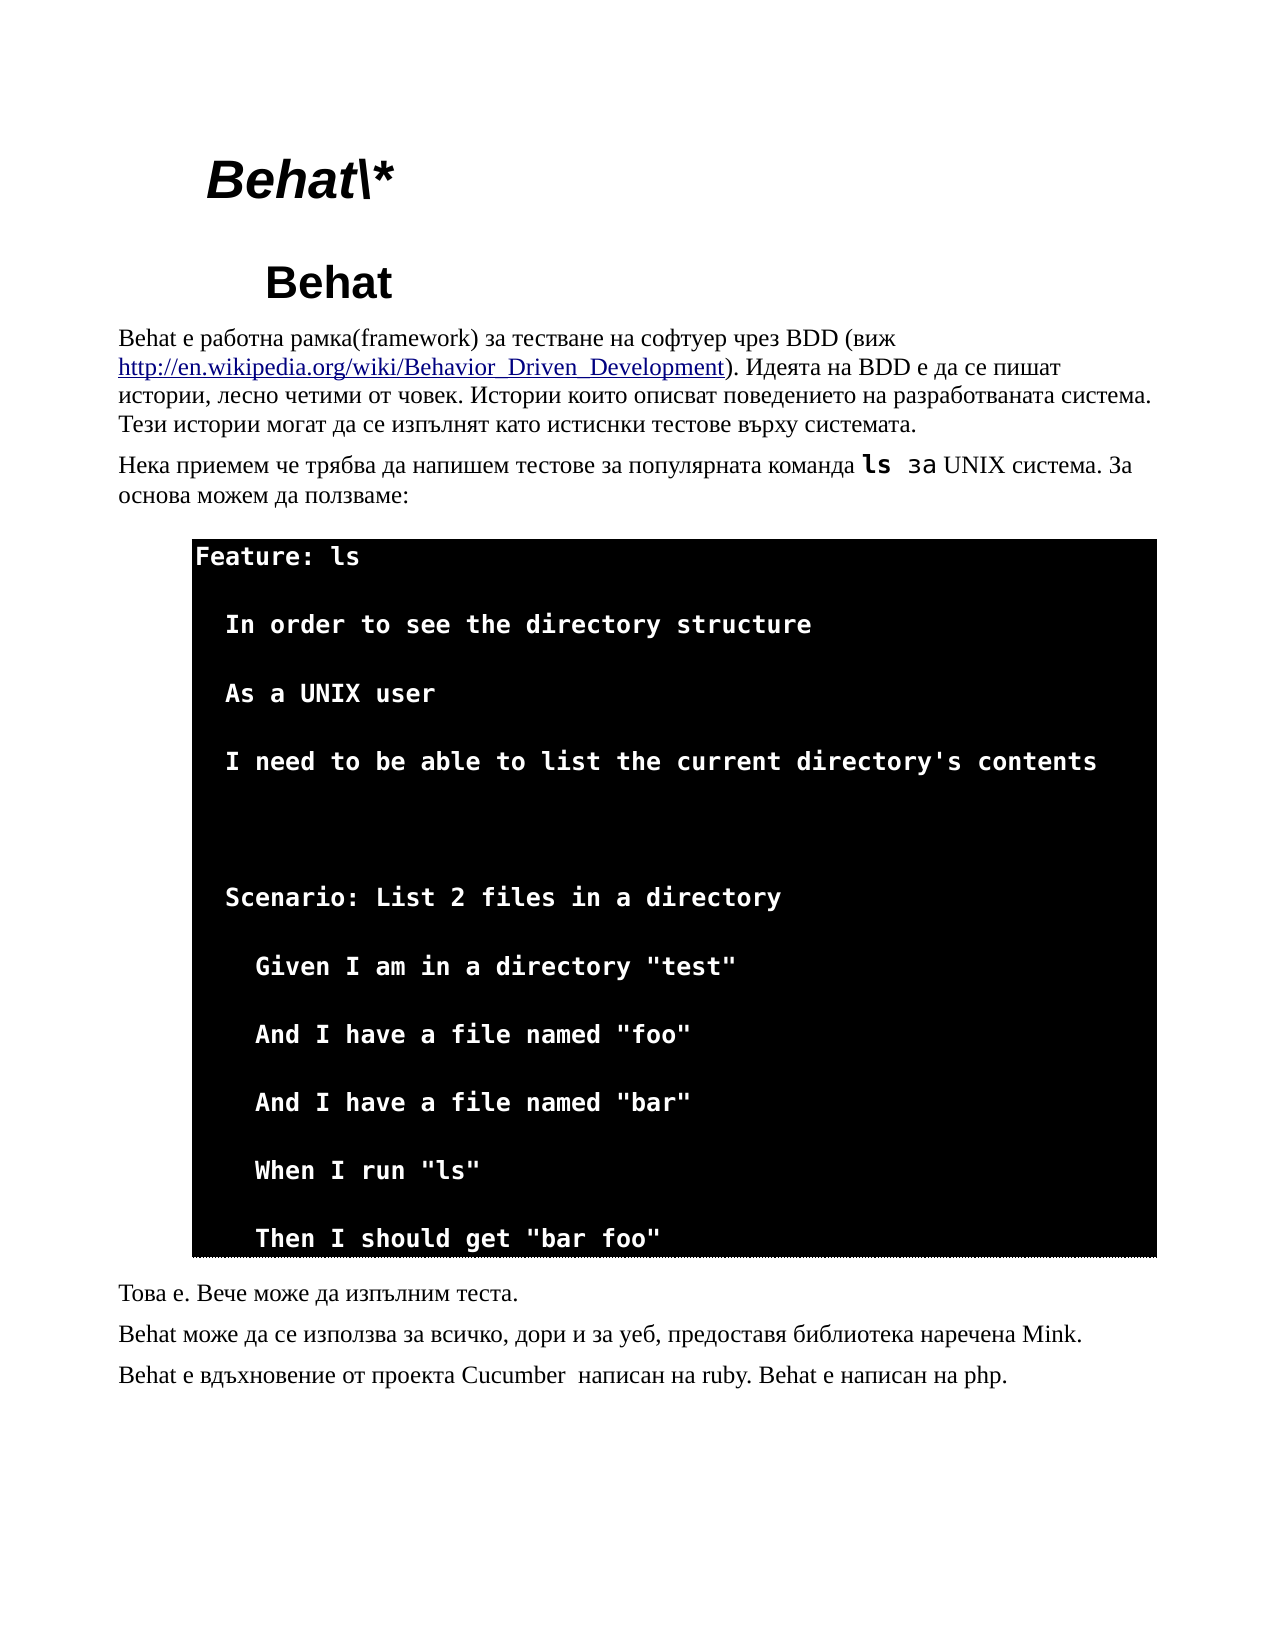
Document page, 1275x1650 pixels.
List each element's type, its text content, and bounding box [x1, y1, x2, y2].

text Feature: ls [192, 539, 1157, 571]
text Нека приемем че трябва да напишем тестове за популярната команда ls за UNIX система. За основа можем да ползваме: [118, 451, 1157, 509]
text When I run "ls" [192, 1153, 1157, 1186]
text Given I am in a directory "test" [192, 948, 1157, 981]
text And I have a file named "bar" [192, 1085, 1157, 1117]
text In order to see the directory structure [192, 607, 1157, 640]
text And I have a file named "foo" [192, 1017, 1157, 1049]
text I need to be able to list the current directory's contents [192, 744, 1157, 776]
subtitle Behat\* [206, 148, 1157, 210]
text Scenario: List 2 files in a directory [192, 880, 1157, 913]
text Behat е работна рамка(framework) за тестване на софтуер чрез BDD (виж http://en.wikipedia.org/wiki/Behavior_Driven_Development). Идеята на BDD е да се пишат истории, лесно четими от човек. Истории които описват поведението на разработваната система. Тези истории могат да се изпълнят като истиснки тестове върху системата. [118, 323, 1157, 438]
text Then I should get "bar foo" [192, 1221, 1157, 1257]
text Това е. Вече може да изпълним теста. [118, 1278, 1157, 1307]
text As a UNIX user [192, 676, 1157, 708]
subtitle Behat [265, 255, 1157, 308]
text Behat е вдъхновение от проекта Cucumber написан на ruby. Behat е написан на php. [118, 1360, 1157, 1389]
text Behat може да се използва за всичко, дори и за уеб, предоставя библиотека наречена Mink. [118, 1319, 1157, 1348]
